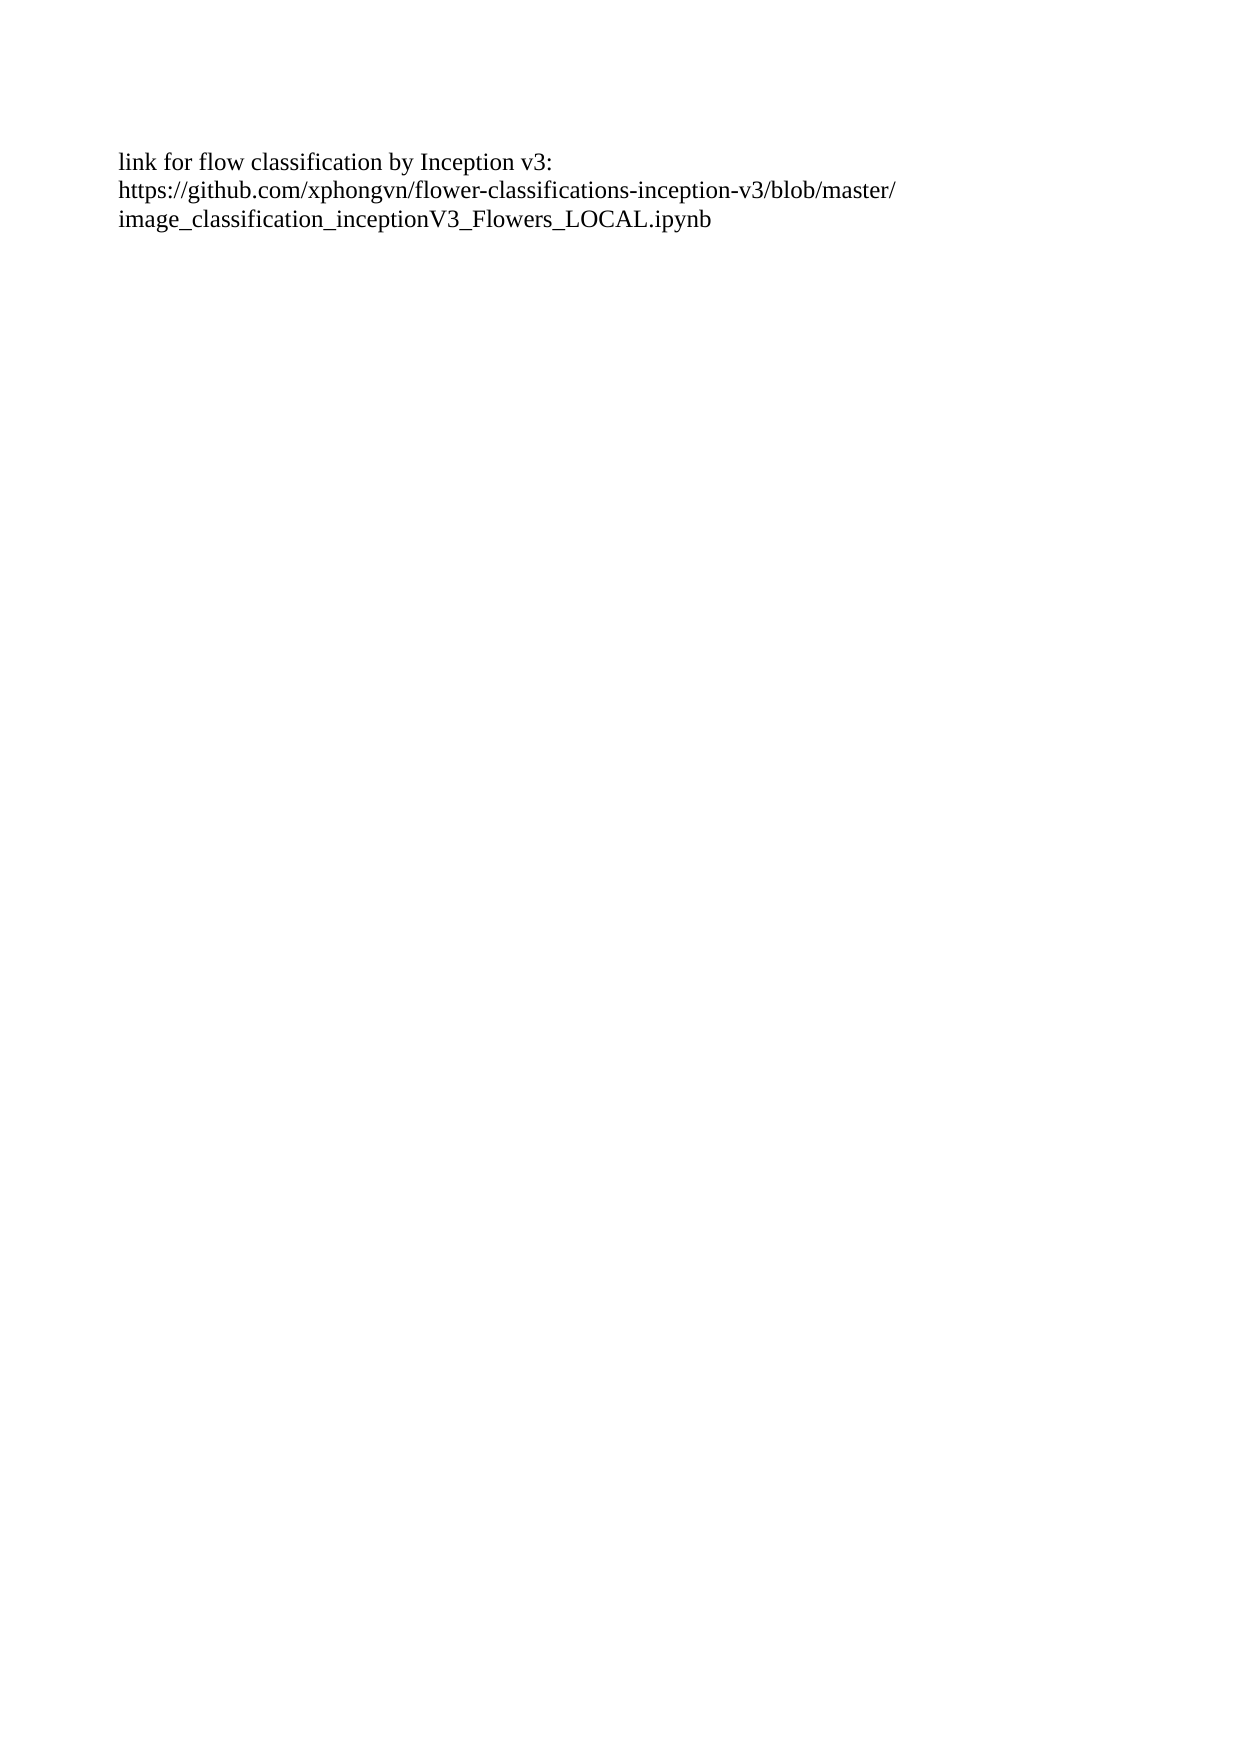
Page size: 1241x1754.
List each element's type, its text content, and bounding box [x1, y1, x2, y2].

text link for flow classification by Inception v3: [118, 147, 1122, 176]
text https://github.com/xphongvn/flower-classifications-inception-v3/blob/master/image_classification_inceptionV3_Flowers_LOCAL.ipynb [118, 176, 1122, 233]
